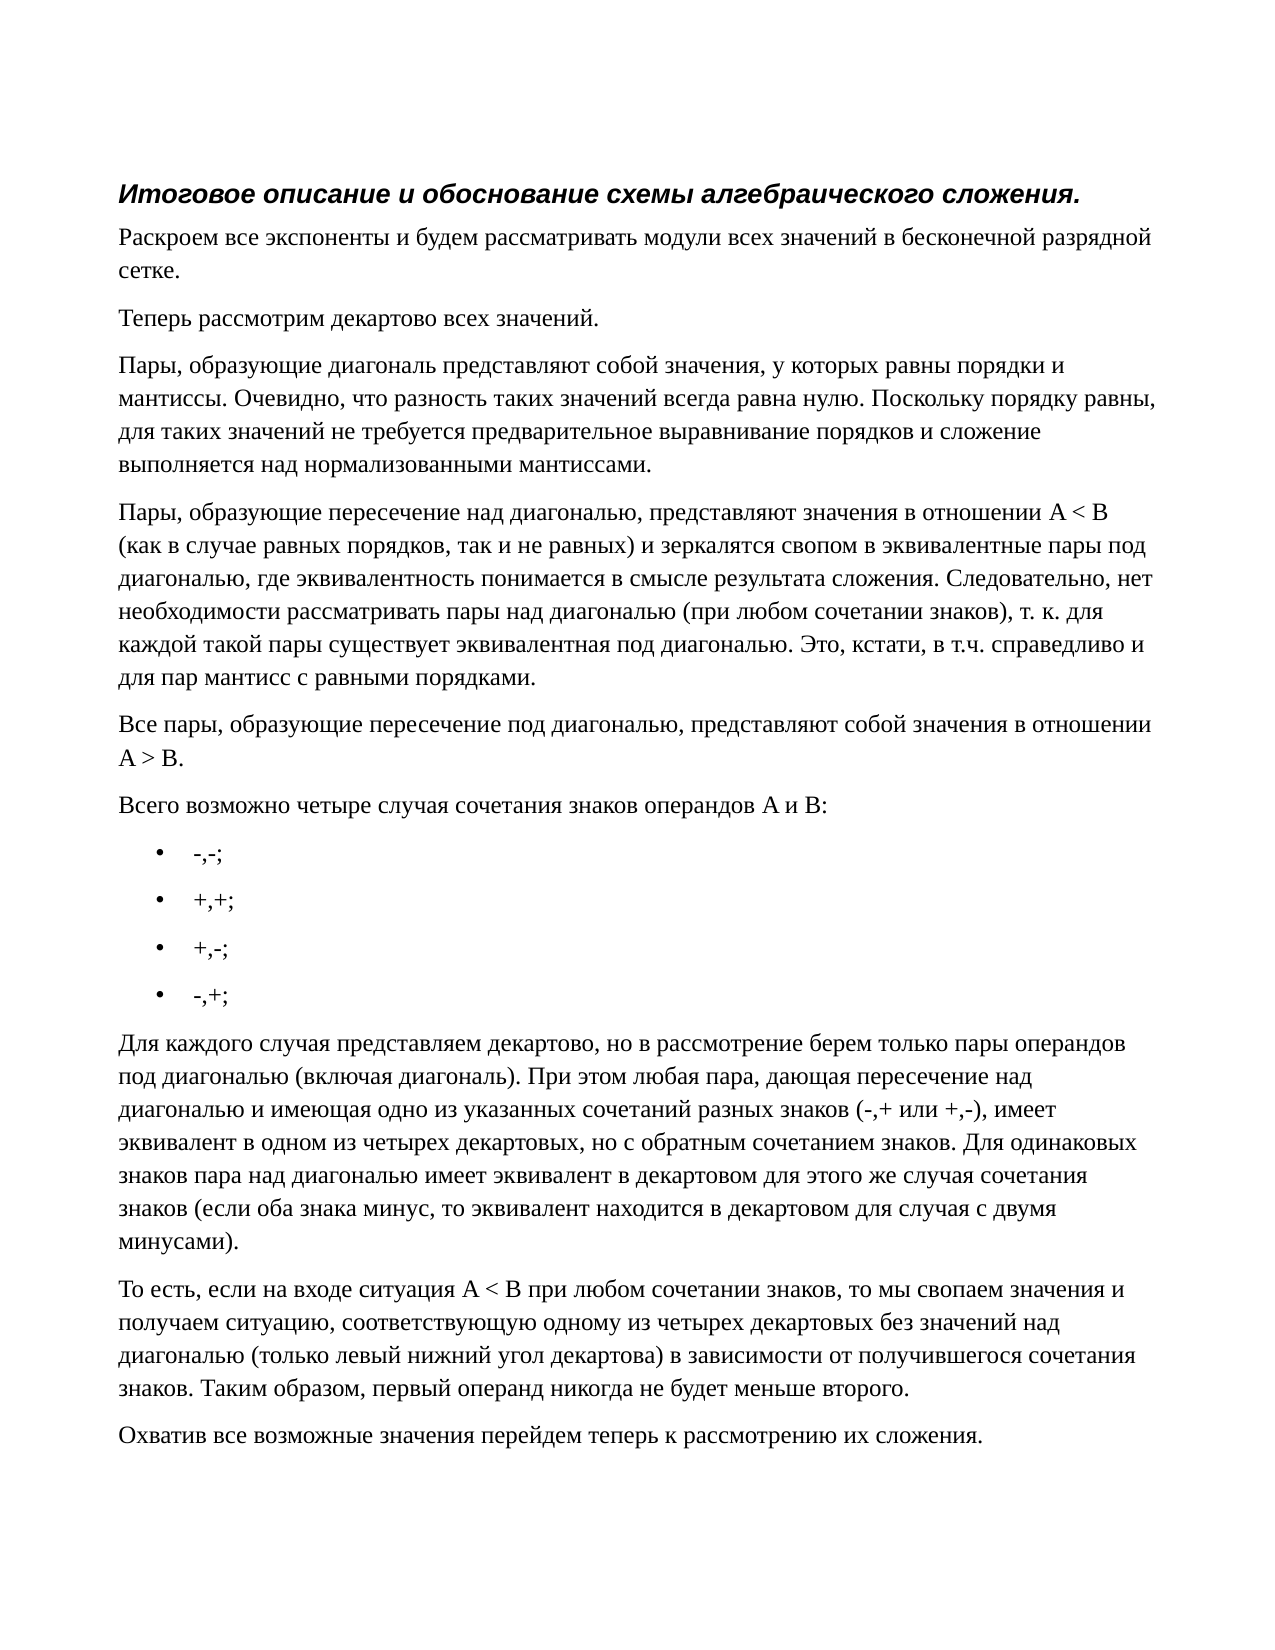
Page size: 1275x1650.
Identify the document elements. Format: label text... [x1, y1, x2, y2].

list +,-; [156, 933, 1157, 962]
list +,+; [156, 885, 1157, 914]
text Пары, образующие пересечение над диагональю, представляют значения в отношении A < B (как в случае равных порядков, так и не равных) и зеркалятся свопом в эквивалентные пары под диагональю, где эквивалентность понимается в смысле результата сложения. Следовательно, нет необходимости рассматривать пары над диагональю (при любом сочетании знаков), т. к. для каждой такой пары существует эквивалентная под диагональю. Это, кстати, в т.ч. справедливо и для пар мантисс с равными порядками. [118, 497, 1157, 691]
list -,-; [156, 838, 1157, 867]
text Охватив все возможные значения перейдем теперь к рассмотрению их сложения. [118, 1421, 1157, 1449]
text Теперь рассмотрим декартово всех значений. [118, 303, 1157, 331]
text Все пары, образующие пересечение под диагональю, представляют собой значения в отношении A > B. [118, 709, 1157, 771]
text Всего возможно четыре случая сочетания знаков операндов A и B: [118, 790, 1157, 819]
text Для каждого случая представляем декартово, но в рассмотрение берем только пары операндов под диагональю (включая диагональ). При этом любая пара, дающая пересечение над диагональю и имеющая одно из указанных сочетаний разных знаков (-,+ или +,-), имеет эквивалент в одном из четырех декартовых, но с обратным сочетанием знаков. Для одинаковых знаков пара над диагональю имеет эквивалент в декартовом для этого же случая сочетания знаков (если оба знака минус, то эквивалент находится в декартовом для случая с двумя минусами). [118, 1028, 1157, 1255]
text Раскроем все экспоненты и будем рассматривать модули всех значений в бесконечной разрядной сетке. [118, 222, 1157, 284]
subtitle Итоговое описание и обоснование схемы алгебраического сложения. [118, 178, 1157, 209]
list -,+; [156, 981, 1157, 1009]
text Пары, образующие диагональ представляют собой значения, у которых равны порядки и мантиссы. Очевидно, что разность таких значений всегда равна нулю. Поскольку порядку равны, для таких значений не требуется предварительное выравнивание порядков и сложение выполняется над нормализованными мантиссами. [118, 350, 1157, 478]
text То есть, если на входе ситуация A < B при любом сочетании знаков, то мы свопаем значения и получаем ситуацию, соответствующую одному из четырех декартовых без значений над диагональю (только левый нижний угол декартова) в зависимости от получившегося сочетания знаков. Таким образом, первый операнд никогда не будет меньше второго. [118, 1274, 1157, 1402]
